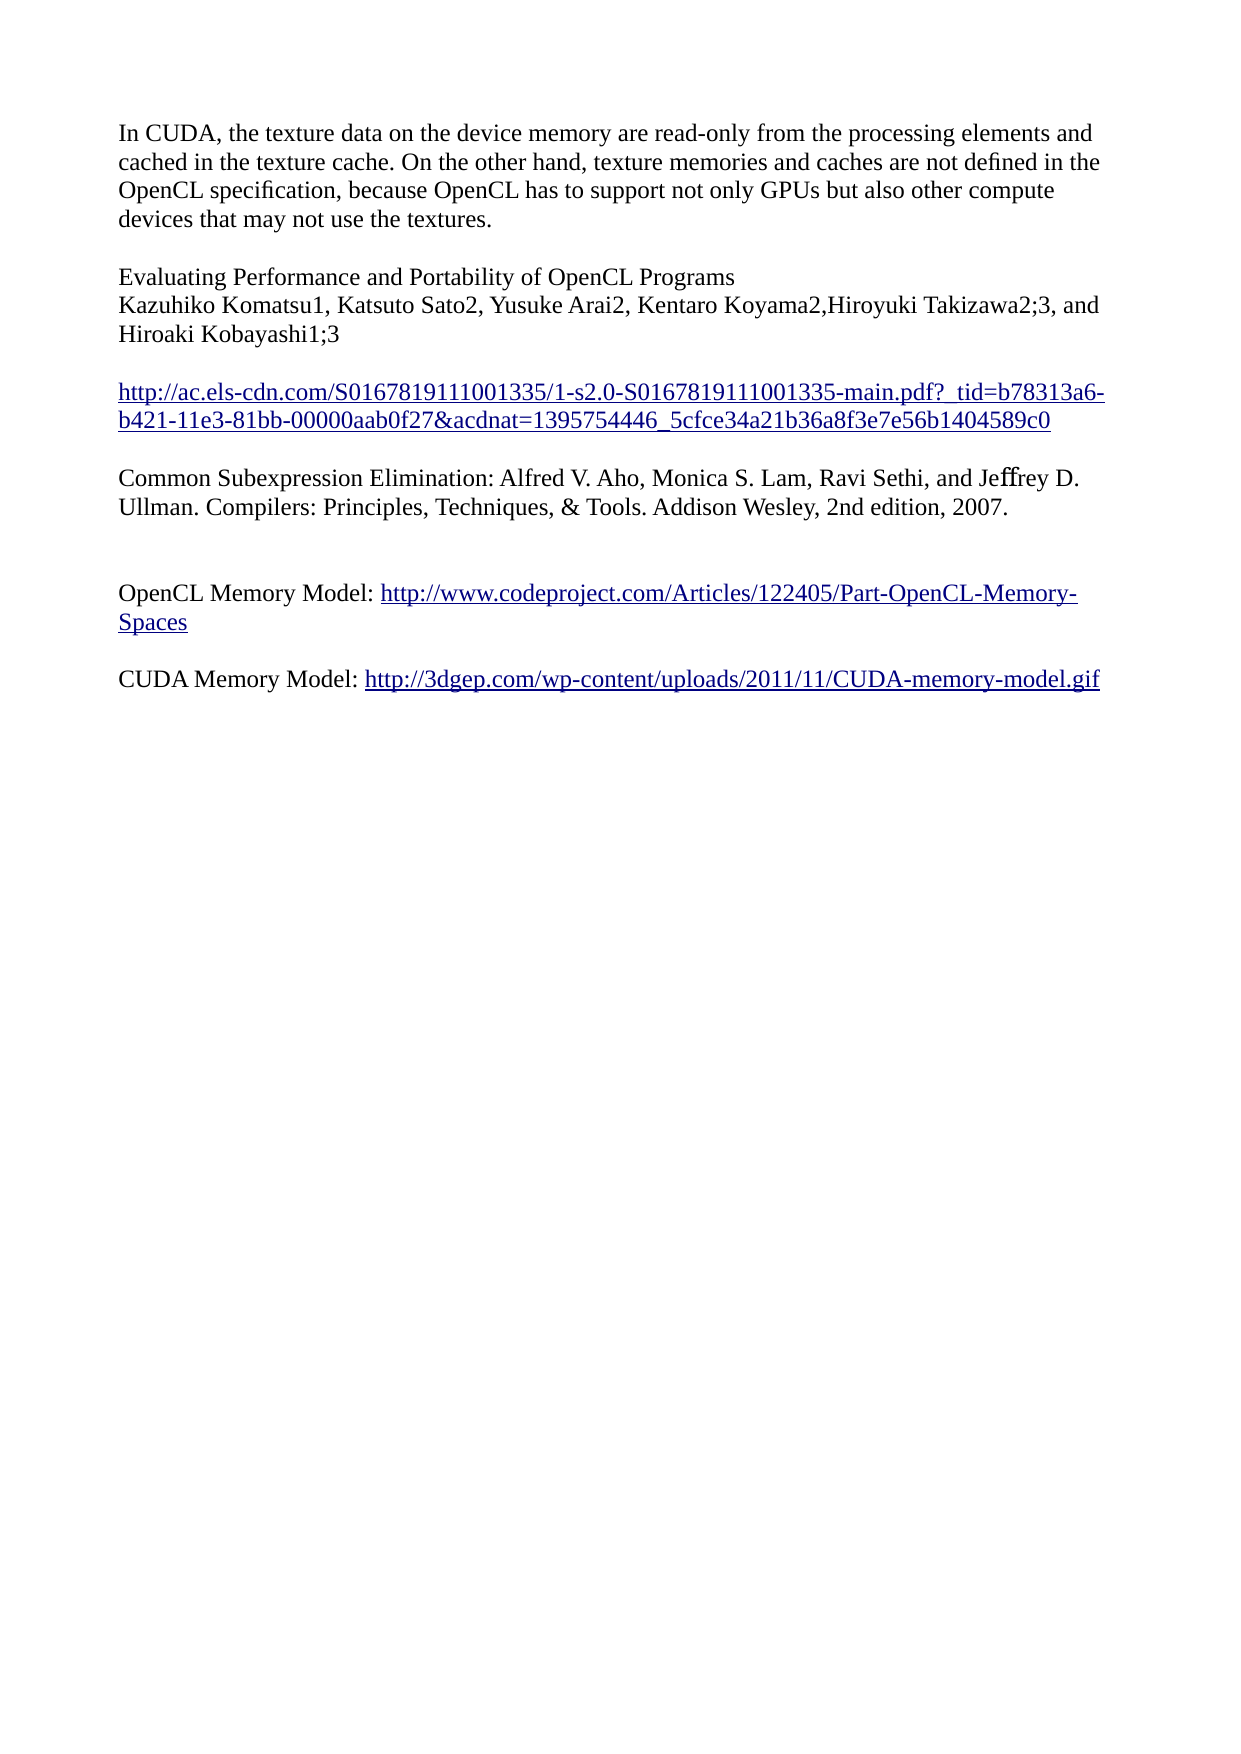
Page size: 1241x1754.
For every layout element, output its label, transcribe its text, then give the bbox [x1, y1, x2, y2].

text Evaluating Performance and Portability of OpenCL Programs [118, 262, 1122, 291]
text In CUDA, the texture data on the device memory are read-only from the processing elements and cached in the texture cache. On the other hand, texture memories and caches are not deﬁned in the OpenCL speciﬁcation, because OpenCL has to support not only GPUs but also other compute devices that may not use the textures. [118, 118, 1122, 233]
text Common Subexpression Elimination: Alfred V. Aho, Monica S. Lam, Ravi Sethi, and Jeﬀrey D. Ullman. Compilers: Principles, Techniques, & Tools. Addison Wesley, 2nd edition, 2007. [118, 463, 1122, 521]
text CUDA Memory Model: http://3dgep.com/wp-content/uploads/2011/11/CUDA-memory-model.gif [118, 664, 1122, 693]
text OpenCL Memory Model: http://www.codeproject.com/Articles/122405/Part-OpenCL-Memory-Spaces [118, 578, 1122, 636]
text Kazuhiko Komatsu1, Katsuto Sato2, Yusuke Arai2, Kentaro Koyama2,Hiroyuki Takizawa2;3, and Hiroaki Kobayashi1;3 [118, 291, 1122, 348]
text http://ac.els-cdn.com/S0167819111001335/1-s2.0-S0167819111001335-main.pdf?_tid=b78313a6-b421-11e3-81bb-00000aab0f27&acdnat=1395754446_5cfce34a21b36a8f3e7e56b1404589c0 [118, 377, 1122, 434]
